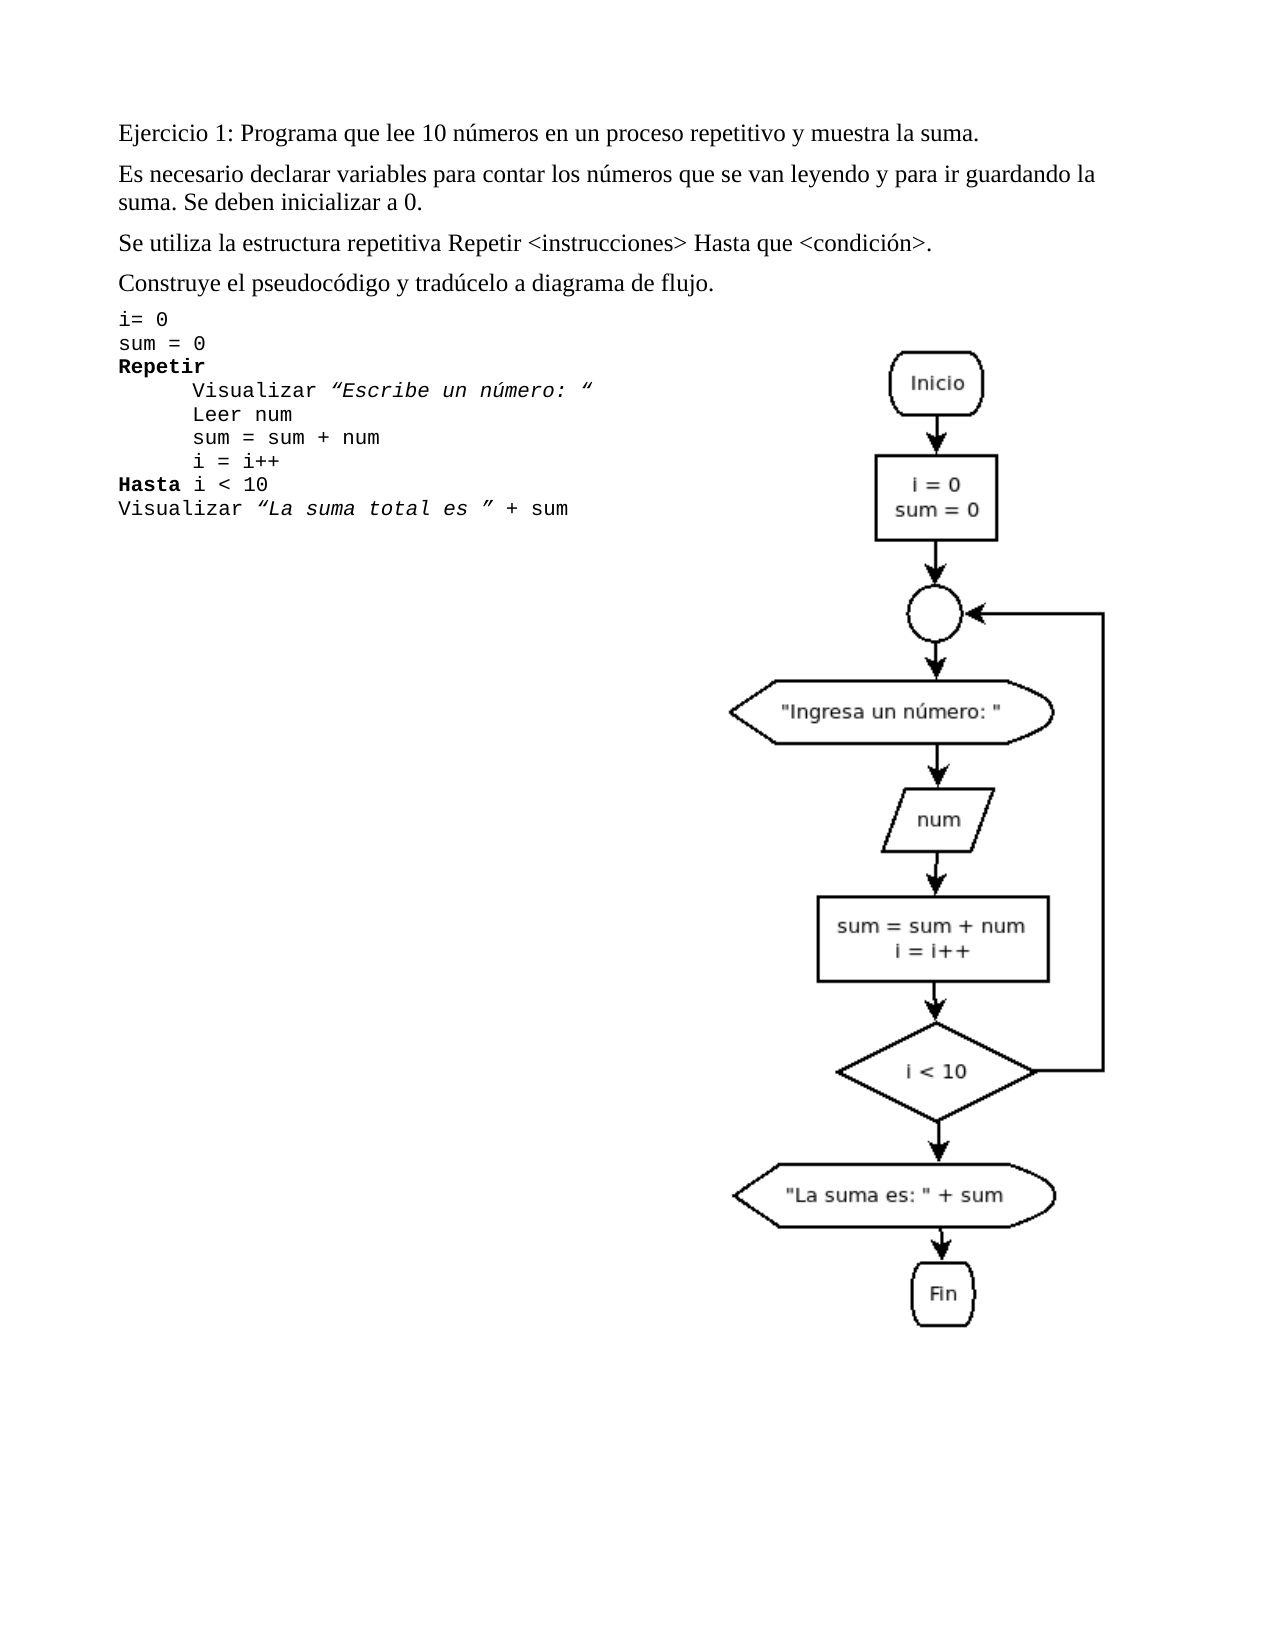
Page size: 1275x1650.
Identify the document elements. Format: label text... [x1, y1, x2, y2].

text Leer num [118, 403, 723, 427]
text Visualizar “Escribe un número: “ [118, 380, 723, 403]
text [1105, 403, 1157, 427]
text [1105, 356, 1157, 380]
text [1105, 451, 1157, 474]
text Es necesario declarar variables para contar los números que se van leyendo y para ir guardando la suma. Se deben inicializar a 0. [118, 159, 1157, 216]
text sum = sum + num [118, 427, 723, 451]
text i = i++ [118, 451, 723, 474]
text [1105, 427, 1157, 451]
text [1105, 474, 1157, 498]
text i= 0 [118, 309, 1157, 333]
picture [723, 348, 1105, 1329]
text Visualizar “La suma total es ” + sum [118, 498, 723, 522]
text Construye el pseudocódigo y tradúcelo a diagrama de flujo. [118, 268, 1157, 297]
text sum = 0 [118, 333, 1157, 356]
text Repetir [118, 356, 723, 380]
text Se utiliza la estructura repetitiva Repetir <instrucciones> Hasta que <condición>. [118, 228, 1157, 257]
text Ejercicio 1: Programa que lee 10 números en un proceso repetitivo y muestra la suma. [118, 118, 1157, 147]
text [1105, 498, 1157, 522]
text [1105, 380, 1157, 403]
text Hasta i < 10 [118, 474, 723, 498]
